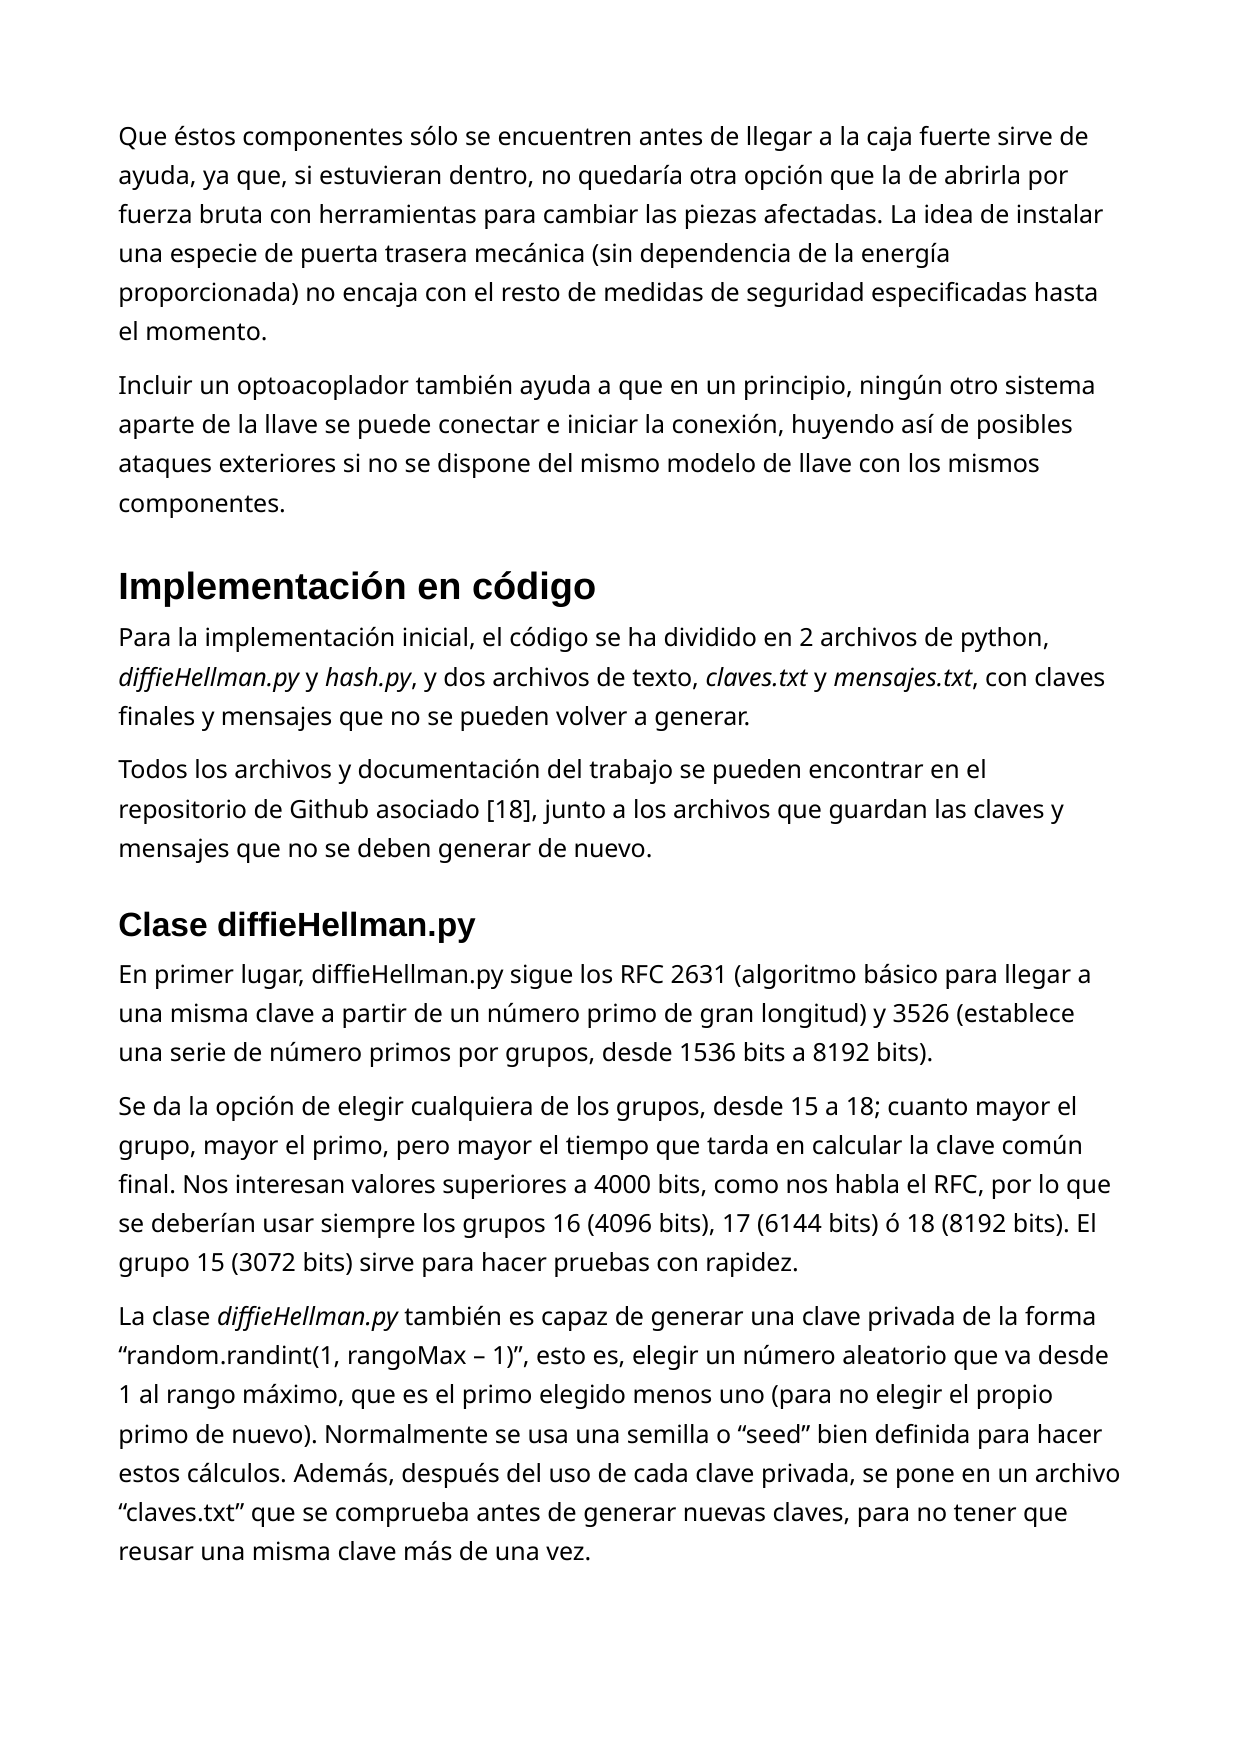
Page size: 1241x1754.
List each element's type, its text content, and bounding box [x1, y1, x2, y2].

text Incluir un optoacoplador también ayuda a que en un principio, ningún otro sistema aparte de la llave se puede conectar e iniciar la conexión, huyendo así de posibles ataques exteriores si no se dispone del mismo modelo de llave con los mismos componentes. [118, 368, 1122, 519]
text Se da la opción de elegir cualquiera de los grupos, desde 15 a 18; cuanto mayor el grupo, mayor el primo, pero mayor el tiempo que tarda en calcular la clave común final. Nos interesan valores superiores a 4000 bits, como nos habla el RFC, por lo que se deberían usar siempre los grupos 16 (4096 bits), 17 (6144 bits) ó 18 (8192 bits). El grupo 15 (3072 bits) sirve para hacer pruebas con rapidez. [118, 1088, 1122, 1279]
text Que éstos componentes sólo se encuentren antes de llegar a la caja fuerte sirve de ayuda, ya que, si estuvieran dentro, no quedaría otra opción que la de abrirla por fuerza bruta con herramientas para cambiar las piezas afectadas. La idea de instalar una especie de puerta trasera mecánica (sin dependencia de la energía proporcionada) no encaja con el resto de medidas de seguridad especificadas hasta el momento. [118, 118, 1122, 348]
text La clase diffieHellman.py también es capaz de generar una clave privada de la forma “random.randint(1, rangoMax – 1)”, esto es, elegir un número aleatorio que va desde 1 al rango máximo, que es el primo elegido menos uno (para no elegir el propio primo de nuevo). Normalmente se usa una semilla o “seed” bien definida para hacer estos cálculos. Además, después del uso de cada clave privada, se pone en un archivo “claves.txt” que se comprueba antes de generar nuevas claves, para no tener que reusar una misma clave más de una vez. [118, 1299, 1122, 1568]
text Para la implementación inicial, el código se ha dividido en 2 archivos de python, diffieHellman.py y hash.py, y dos archivos de texto, claves.txt y mensajes.txt, con claves finales y mensajes que no se pueden volver a generar. [118, 620, 1122, 732]
text En primer lugar, diffieHellman.py sigue los RFC 2631 (algoritmo básico para llegar a una misma clave a partir de un número primo de gran longitud) y 3526 (establece una serie de número primos por grupos, desde 1536 bits a 8192 bits). [118, 956, 1122, 1069]
subtitle Clase diffieHellman.py [118, 905, 1122, 944]
text Todos los archivos y documentación del trabajo se pueden encontrar en el repositorio de Github asociado [18], junto a los archivos que guardan las claves y mensajes que no se deben generar de nuevo. [118, 752, 1122, 864]
subtitle Implementación en código [118, 564, 1122, 608]
